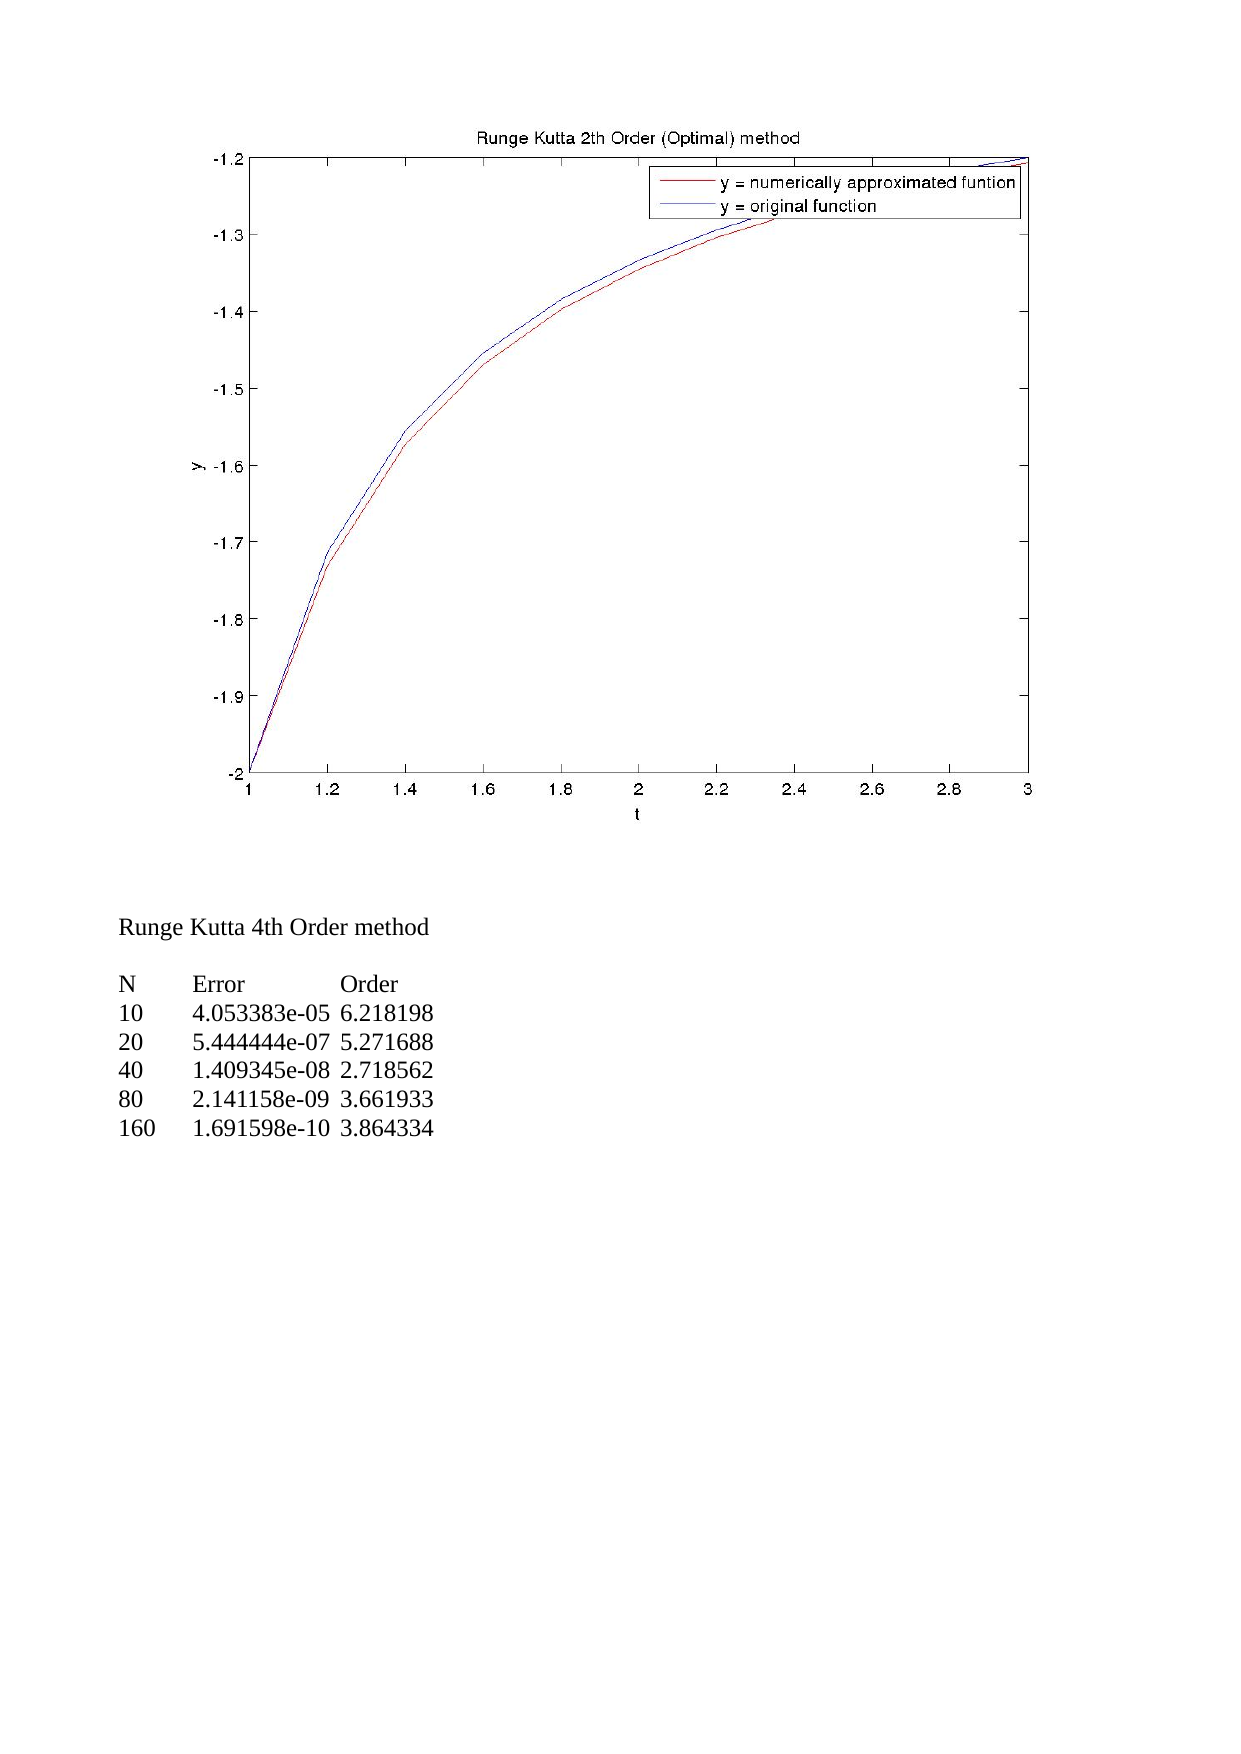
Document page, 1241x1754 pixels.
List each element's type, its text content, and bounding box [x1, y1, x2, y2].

text 40 1.409345e-08 2.718562 [118, 1055, 1122, 1084]
text 20 5.444444e-07 5.271688 [118, 1027, 1122, 1055]
picture [118, 100, 1123, 855]
text 80 2.141158e-09 3.661933 [118, 1084, 1122, 1113]
text 160 1.691598e-10 3.864334 [118, 1113, 1122, 1142]
text N Error Order [118, 969, 1122, 998]
text Runge Kutta 4th Order method [118, 912, 1122, 940]
text 10 4.053383e-05 6.218198 [118, 998, 1122, 1027]
